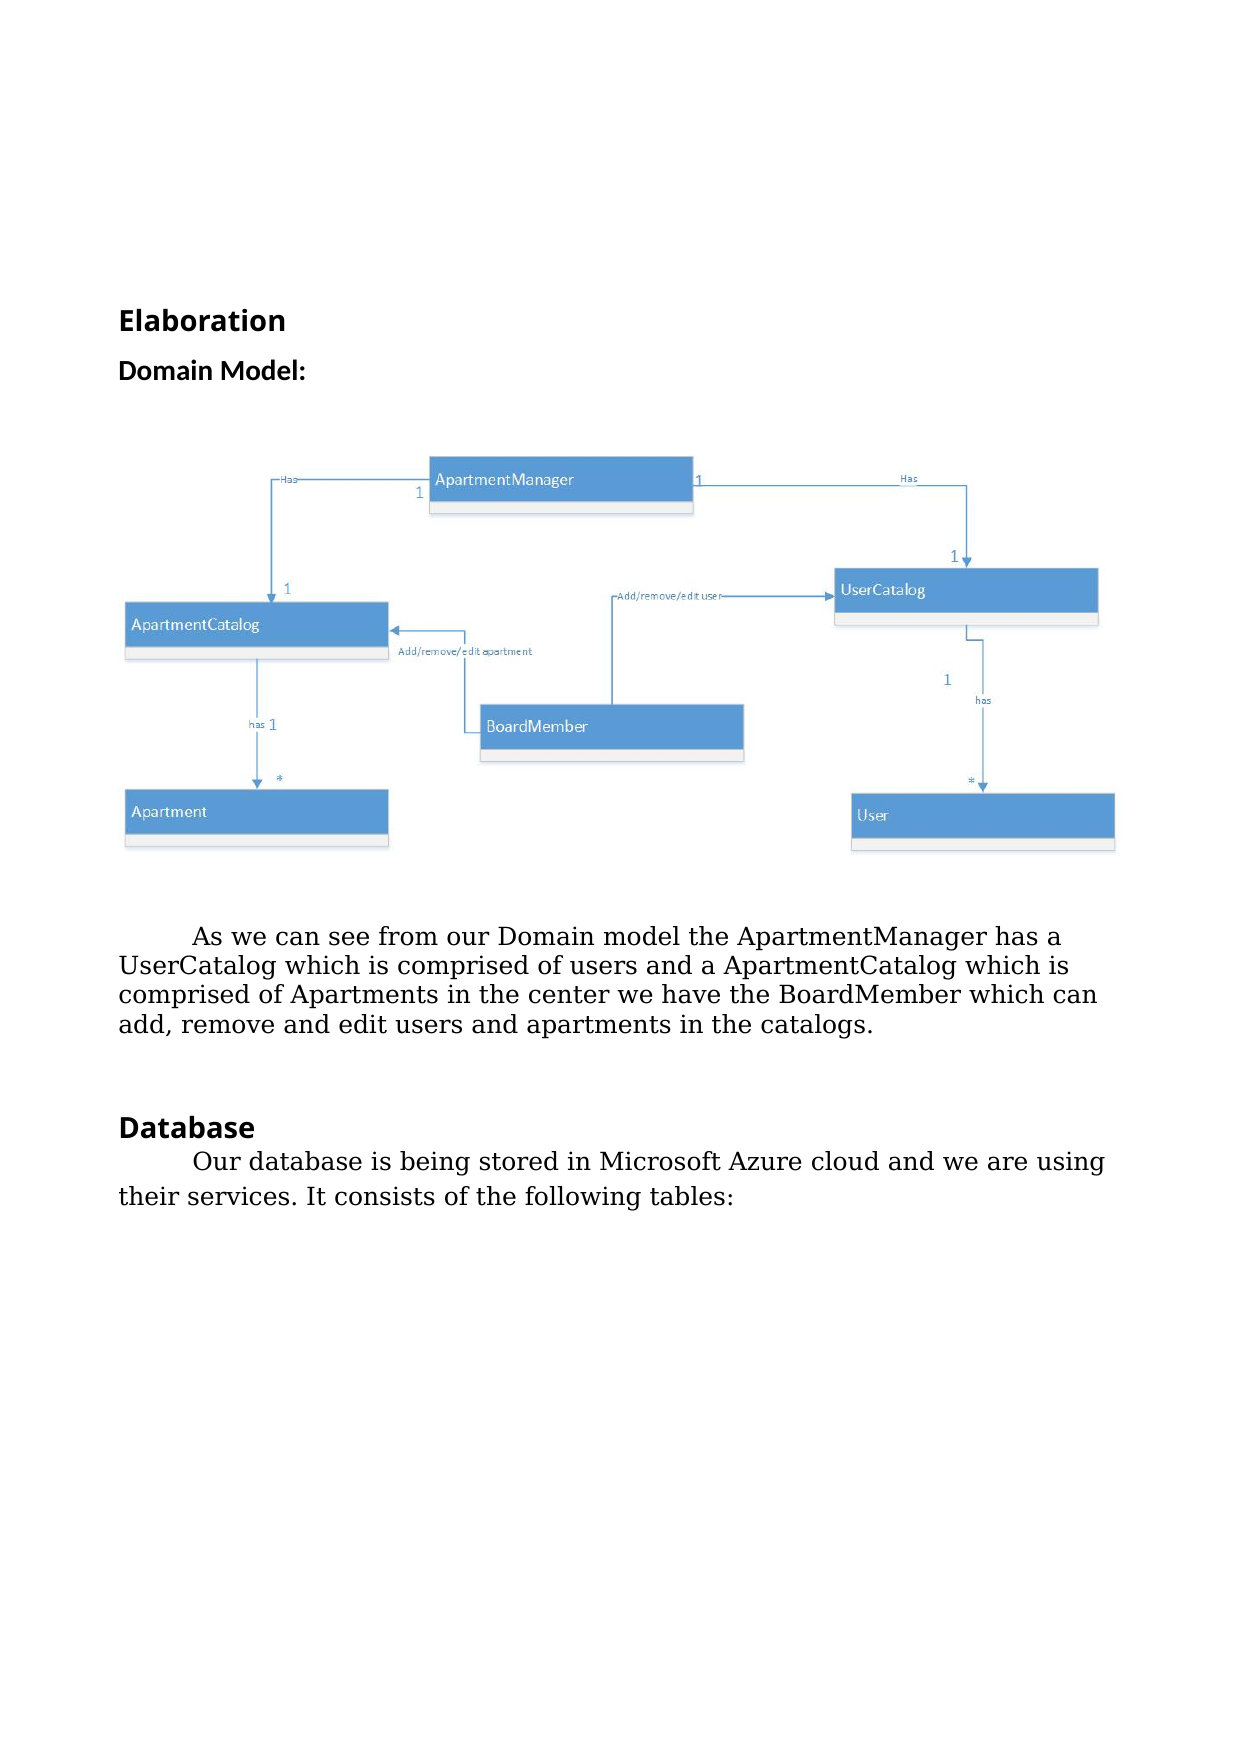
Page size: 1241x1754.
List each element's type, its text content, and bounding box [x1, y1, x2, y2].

text As we can see from our Domain model the ApartmentManager has a UserCatalog which is comprised of users and a ApartmentCatalog which is comprised of Apartments in the center we have the BoardMember which can add, remove and edit users and apartments in the catalogs. [118, 922, 1122, 1039]
text Domain Model: [118, 352, 1122, 388]
text Our database is being stored in Microsoft Azure cloud and we are using their services. It consists of the following tables: [118, 1147, 1122, 1212]
subtitle Elaboration [118, 300, 1122, 340]
subtitle Database [118, 1108, 1122, 1147]
